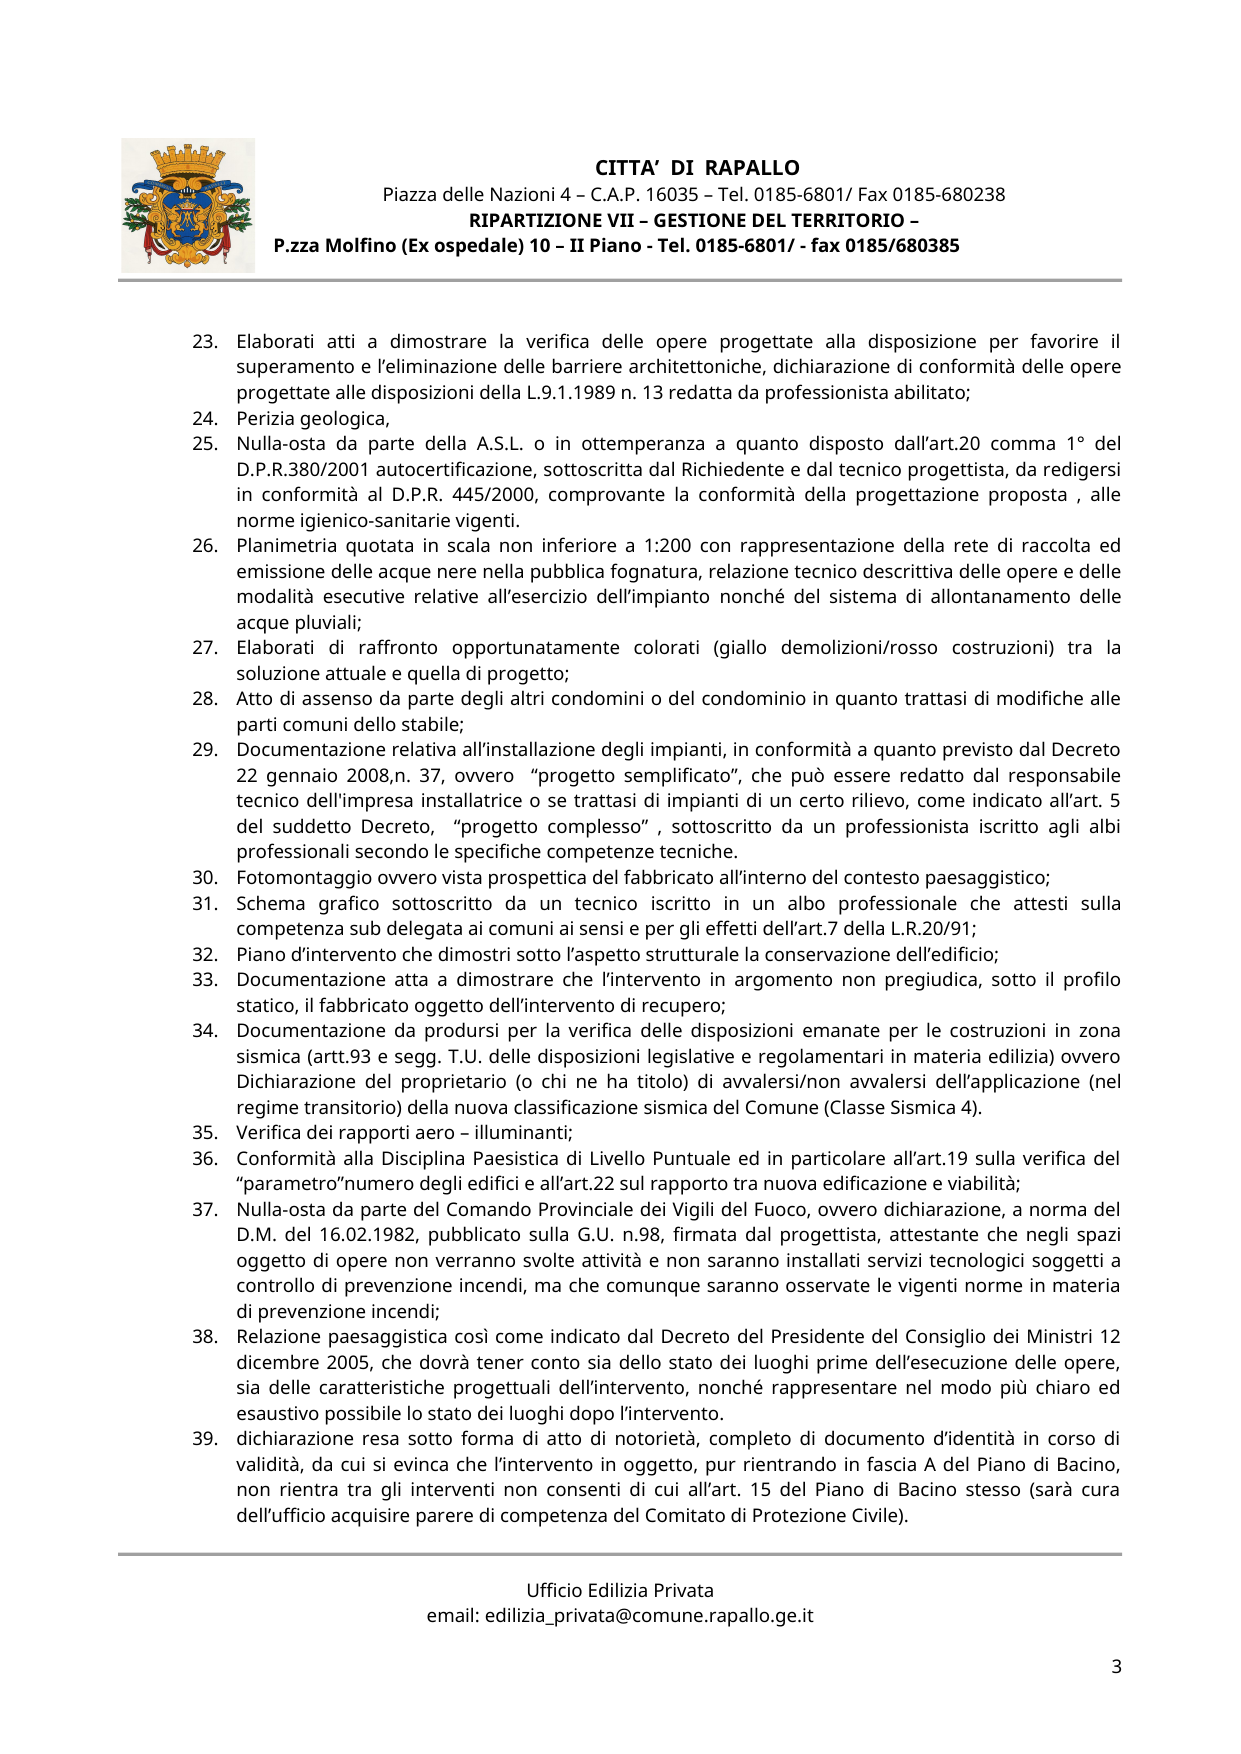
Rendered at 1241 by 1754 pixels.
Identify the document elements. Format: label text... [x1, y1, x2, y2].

list Elaborati atti a dimostrare la verifica delle opere progettate alla disposizione per favorire il superamento e l’eliminazione delle barriere architettoniche, dichiarazione di conformità delle opere progettate alle disposizioni della L.9.1.1989 n. 13 redatta da professionista abilitato; [192, 328, 1122, 405]
list Relazione paesaggistica così come indicato dal Decreto del Presidente del Consiglio dei Ministri 12 dicembre 2005, che dovrà tener conto sia dello stato dei luoghi prime dell’esecuzione delle opere, sia delle caratteristiche progettuali dell’intervento, nonché rappresentare nel modo più chiaro ed esaustivo possibile lo stato dei luoghi dopo l’intervento. [192, 1324, 1122, 1426]
list Schema grafico sottoscritto da un tecnico iscritto in un albo professionale che attesti sulla competenza sub delegata ai comuni ai sensi e per gli effetti dell’art.7 della L.R.20/91; [192, 890, 1122, 941]
list Verifica dei rapporti aero – illuminanti; [192, 1119, 1122, 1145]
list Atto di assenso da parte degli altri condomini o del condominio in quanto trattasi di modifiche alle parti comuni dello stabile; [192, 686, 1122, 737]
picture [121, 138, 256, 273]
list dichiarazione resa sotto forma di atto di notorietà, completo di documento d’identità in corso di validità, da cui si evinca che l’intervento in oggetto, pur rientrando in fascia A del Piano di Bacino, non rientra tra gli interventi non consenti di cui all’art. 15 del Piano di Bacino stesso (sarà cura dell’ufficio acquisire parere di competenza del Comitato di Protezione Civile). [192, 1426, 1122, 1528]
list Documentazione atta a dimostrare che l’intervento in argomento non pregiudica, sotto il profilo statico, il fabbricato oggetto dell’intervento di recupero; [192, 966, 1122, 1017]
list Documentazione da prodursi per la verifica delle disposizioni emanate per le costruzioni in zona sismica (artt.93 e segg. T.U. delle disposizioni legislative e regolamentari in materia edilizia) ovvero Dichiarazione del proprietario (o chi ne ha titolo) di avvalersi/non avvalersi dell’applicazione (nel regime transitorio) della nuova classificazione sismica del Comune (Classe Sismica 4). [192, 1017, 1122, 1119]
list Fotomontaggio ovvero vista prospettica del fabbricato all’interno del contesto paesaggistico; [192, 864, 1122, 890]
list Nulla-osta da parte della A.S.L. o in ottemperanza a quanto disposto dall’art.20 comma 1° del D.P.R.380/2001 autocertificazione, sottoscritta dal Richiedente e dal tecnico progettista, da redigersi in conformità al D.P.R. 445/2000, comprovante la conformità della progettazione proposta , alle norme igienico-sanitarie vigenti. [192, 430, 1122, 532]
list Perizia geologica, [192, 405, 1122, 430]
list Planimetria quotata in scala non inferiore a 1:200 con rappresentazione della rete di raccolta ed emissione delle acque nere nella pubblica fognatura, relazione tecnico descrittiva delle opere e delle modalità esecutive relative all’esercizio dell’impianto nonché del sistema di allontanamento delle acque pluviali; [192, 532, 1122, 634]
list Elaborati di raffronto opportunatamente colorati (giallo demolizioni/rosso costruzioni) tra la soluzione attuale e quella di progetto; [192, 634, 1122, 686]
list Piano d’intervento che dimostri sotto l’aspetto strutturale la conservazione dell’edificio; [192, 941, 1122, 966]
list Documentazione relativa all’installazione degli impianti, in conformità a quanto previsto dal Decreto 22 gennaio 2008,n. 37, ovvero “progetto semplificato”, che può essere redatto dal responsabile tecnico dell'impresa installatrice o se trattasi di impianti di un certo rilievo, come indicato all’art. 5 del suddetto Decreto, “progetto complesso” , sottoscritto da un professionista iscritto agli albi professionali secondo le specifiche competenze tecniche. [192, 737, 1122, 864]
list Nulla-osta da parte del Comando Provinciale dei Vigili del Fuoco, ovvero dichiarazione, a norma del D.M. del 16.02.1982, pubblicato sulla G.U. n.98, firmata dal progettista, attestante che negli spazi oggetto di opere non verranno svolte attività e non saranno installati servizi tecnologici soggetti a controllo di prevenzione incendi, ma che comunque saranno osservate le vigenti norme in materia di prevenzione incendi; [192, 1196, 1122, 1324]
list Conformità alla Disciplina Paesistica di Livello Puntuale ed in particolare all’art.19 sulla verifica del “parametro”numero degli edifici e all’art.22 sul rapporto tra nuova edificazione e viabilità; [192, 1145, 1122, 1196]
